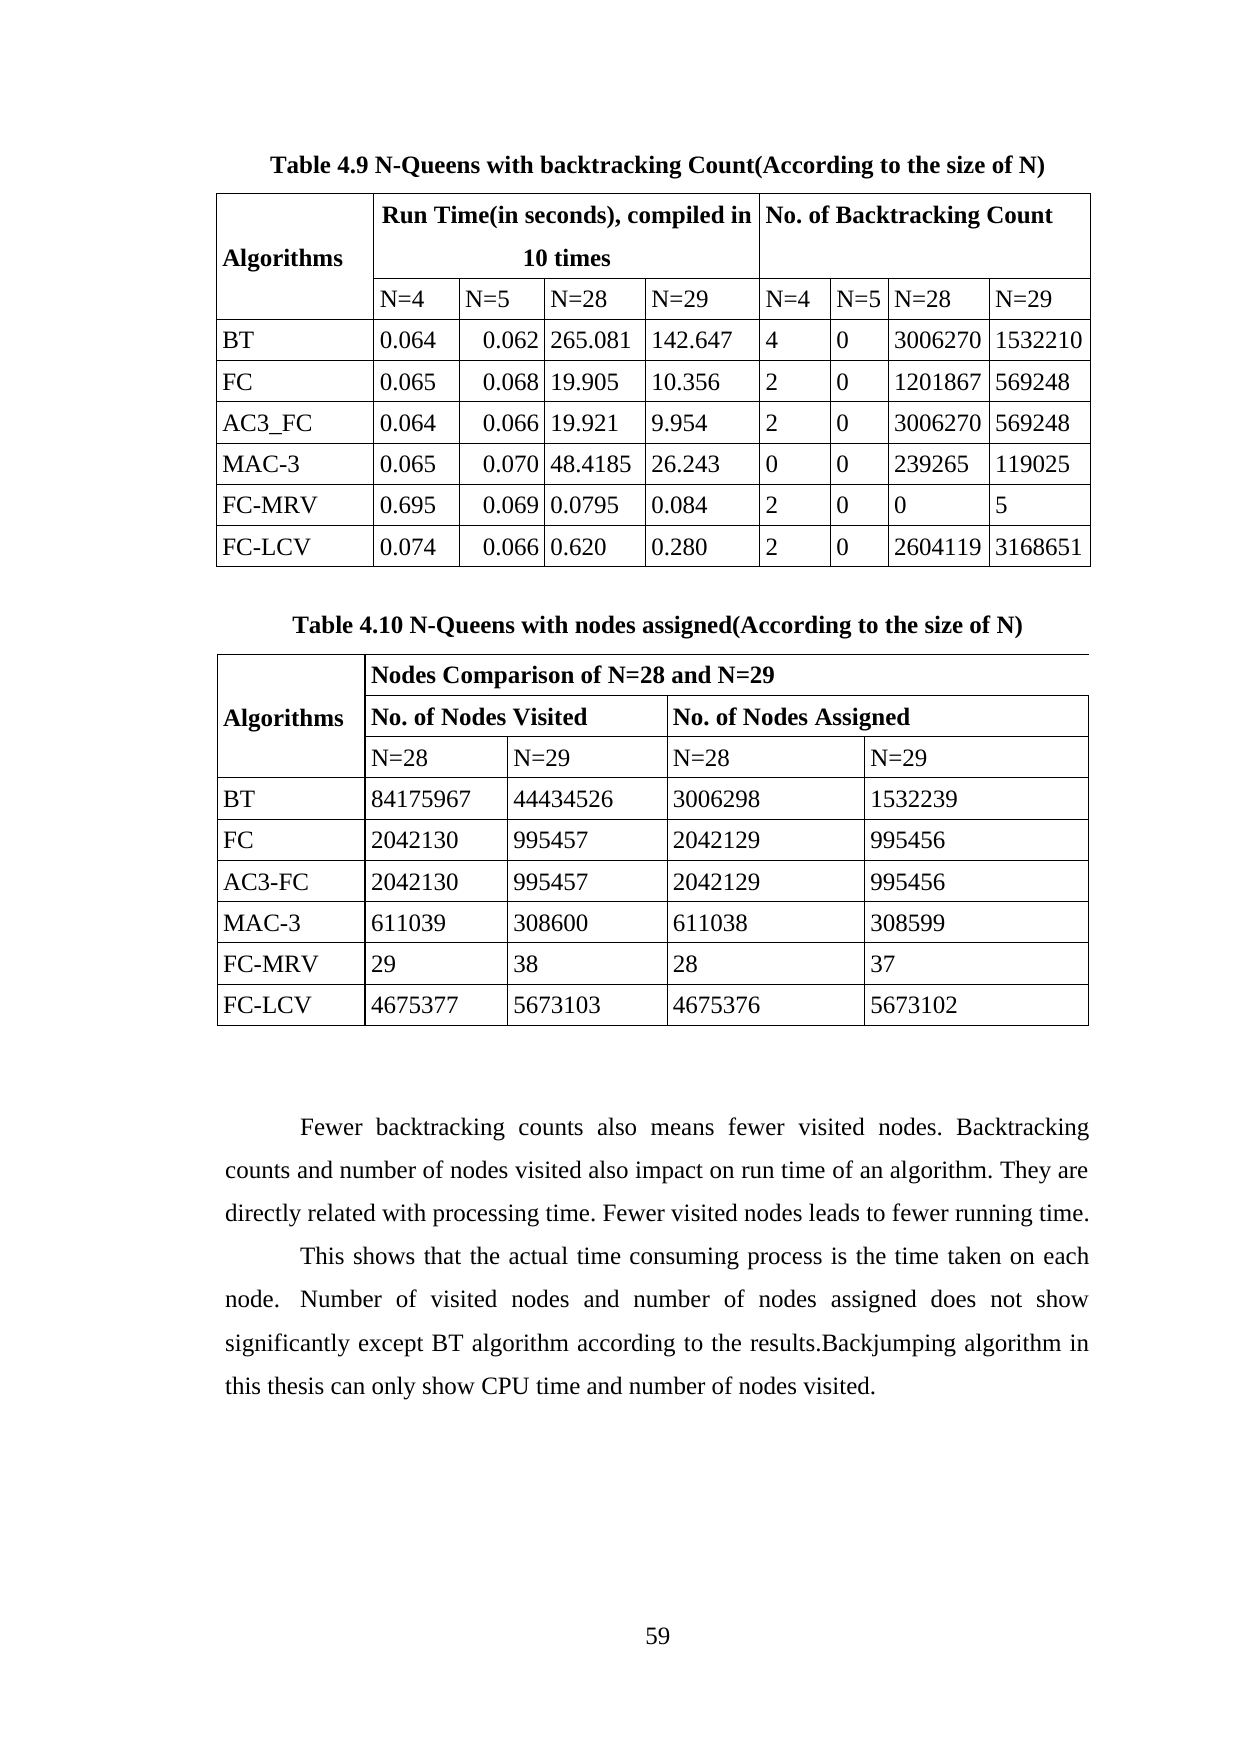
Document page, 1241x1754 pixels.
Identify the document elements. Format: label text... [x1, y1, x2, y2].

text This shows that the actual time consuming process is the time taken on each node. Number of visited nodes and number of nodes assigned does not show significantly except BT algorithm according to the results.Backjumping algorithm in this thesis can only show CPU time and number of nodes visited. [225, 1241, 1090, 1399]
table_cell N=29 [990, 279, 1090, 319]
table_cell 0.695 [374, 485, 459, 525]
table_cell 0.064 [374, 402, 459, 442]
table_cell 84175967 [366, 778, 507, 818]
table_cell MAC-3 [217, 444, 373, 484]
table_cell 2 [760, 485, 830, 525]
table_cell 0.070 [460, 444, 544, 484]
table_cell 569248 [990, 402, 1090, 442]
table_cell 2042130 [366, 820, 507, 860]
table_cell N=5 [460, 279, 544, 319]
table_header Algorithms [217, 194, 373, 319]
table_cell N=4 [760, 279, 830, 319]
table_cell 1532239 [865, 778, 1088, 818]
table_cell 308599 [865, 902, 1088, 942]
table_cell 5 [990, 485, 1090, 525]
table_cell FC [217, 361, 373, 401]
table_cell 0.0795 [545, 485, 645, 525]
table_header No. of Backtracking Count [760, 194, 1090, 277]
table_cell No. of Nodes Assigned [668, 696, 1088, 736]
table_cell 2 [760, 361, 830, 401]
table_cell 0.066 [460, 402, 544, 442]
table_cell 2 [760, 402, 830, 442]
table_cell 19.921 [545, 402, 645, 442]
table_header Nodes Comparison of N=28 and N=29 [366, 655, 1089, 695]
table_cell 3168651 [990, 526, 1090, 566]
table_cell 119025 [990, 444, 1090, 484]
table_cell BT [217, 320, 373, 360]
table_cell 0.066 [460, 526, 544, 566]
table_cell 3006270 [889, 320, 989, 360]
table_cell 0 [831, 485, 888, 525]
table_cell AC3_FC [217, 402, 373, 442]
table_cell 995457 [508, 820, 667, 860]
table_cell 611039 [366, 902, 507, 942]
table_cell 2604119 [889, 526, 989, 566]
table_cell 0 [831, 320, 888, 360]
table_cell FC [218, 820, 364, 860]
table_cell 0 [831, 444, 888, 484]
table_cell 48.4185 [545, 444, 645, 484]
table_cell 19.905 [545, 361, 645, 401]
table_cell 0 [760, 444, 830, 484]
table_cell 9.954 [646, 402, 759, 442]
table_cell 1201867 [889, 361, 989, 401]
table_cell 28 [668, 943, 864, 983]
table_cell 0.065 [374, 444, 459, 484]
table_cell 995456 [865, 820, 1088, 860]
table_cell FC-LCV [218, 985, 364, 1025]
table_cell 26.243 [646, 444, 759, 484]
table_cell FC-LCV [217, 526, 373, 566]
table_cell 44434526 [508, 778, 667, 818]
table_cell BT [218, 778, 364, 818]
table_cell 308600 [508, 902, 667, 942]
table_cell No. of Nodes Visited [366, 696, 667, 736]
table_cell 265.081 [545, 320, 645, 360]
table_cell 0 [831, 526, 888, 566]
table_cell 5673103 [508, 985, 667, 1025]
table_header Run Time(in seconds), compiled in 10 times [374, 194, 759, 277]
table_cell N=29 [646, 279, 759, 319]
table_cell FC-MRV [217, 485, 373, 525]
table_cell 10.356 [646, 361, 759, 401]
text Table 4.9 N-Queens with backtracking Count(According to the size of N) [225, 150, 1090, 179]
table_cell AC3-FC [218, 861, 364, 901]
table_cell 4 [760, 320, 830, 360]
table_cell 0.620 [545, 526, 645, 566]
table_cell 0.062 [460, 320, 544, 360]
table_cell 3006270 [889, 402, 989, 442]
text Fewer backtracking counts also means fewer visited nodes. Backtracking counts and number of nodes visited also impact on run time of an algorithm. They are directly related with processing time. Fewer visited nodes leads to fewer running time. [225, 1112, 1090, 1227]
table_cell 4675376 [668, 985, 864, 1025]
table_cell 0 [831, 402, 888, 442]
table_cell 239265 [889, 444, 989, 484]
table_cell 0.074 [374, 526, 459, 566]
table_cell MAC-3 [218, 902, 364, 942]
table_cell 0.069 [460, 485, 544, 525]
table_cell N=28 [889, 279, 989, 319]
table_cell 0.280 [646, 526, 759, 566]
table_cell 995456 [865, 861, 1088, 901]
text Table 4.10 N-Queens with nodes assigned(According to the size of N) [225, 610, 1090, 639]
table_cell 569248 [990, 361, 1090, 401]
table_cell 0.065 [374, 361, 459, 401]
table_cell N=28 [668, 737, 864, 777]
table_cell 0.068 [460, 361, 544, 401]
table_cell N=4 [374, 279, 459, 319]
table_cell 2042130 [366, 861, 507, 901]
table_cell 3006298 [668, 778, 864, 818]
table_cell 1532210 [990, 320, 1090, 360]
table_cell 0 [889, 485, 989, 525]
table_cell 2042129 [668, 861, 864, 901]
table_cell 38 [508, 943, 667, 983]
table_cell 142.647 [646, 320, 759, 360]
table_cell N=28 [545, 279, 645, 319]
table_cell 995457 [508, 861, 667, 901]
table_cell 29 [366, 943, 507, 983]
table_cell 0 [831, 361, 888, 401]
table_cell 37 [865, 943, 1088, 983]
table_cell 611038 [668, 902, 864, 942]
table_cell N=29 [508, 737, 667, 777]
table_cell 0.064 [374, 320, 459, 360]
table_cell N=29 [865, 737, 1088, 777]
table_cell 4675377 [366, 985, 507, 1025]
table_cell N=28 [366, 737, 507, 777]
table_header Algorithms [218, 655, 364, 777]
table_cell 0.084 [646, 485, 759, 525]
table_cell 2042129 [668, 820, 864, 860]
table_cell 5673102 [865, 985, 1088, 1025]
table_cell FC-MRV [218, 943, 364, 983]
table_cell 2 [760, 526, 830, 566]
table_cell N=5 [831, 279, 888, 319]
